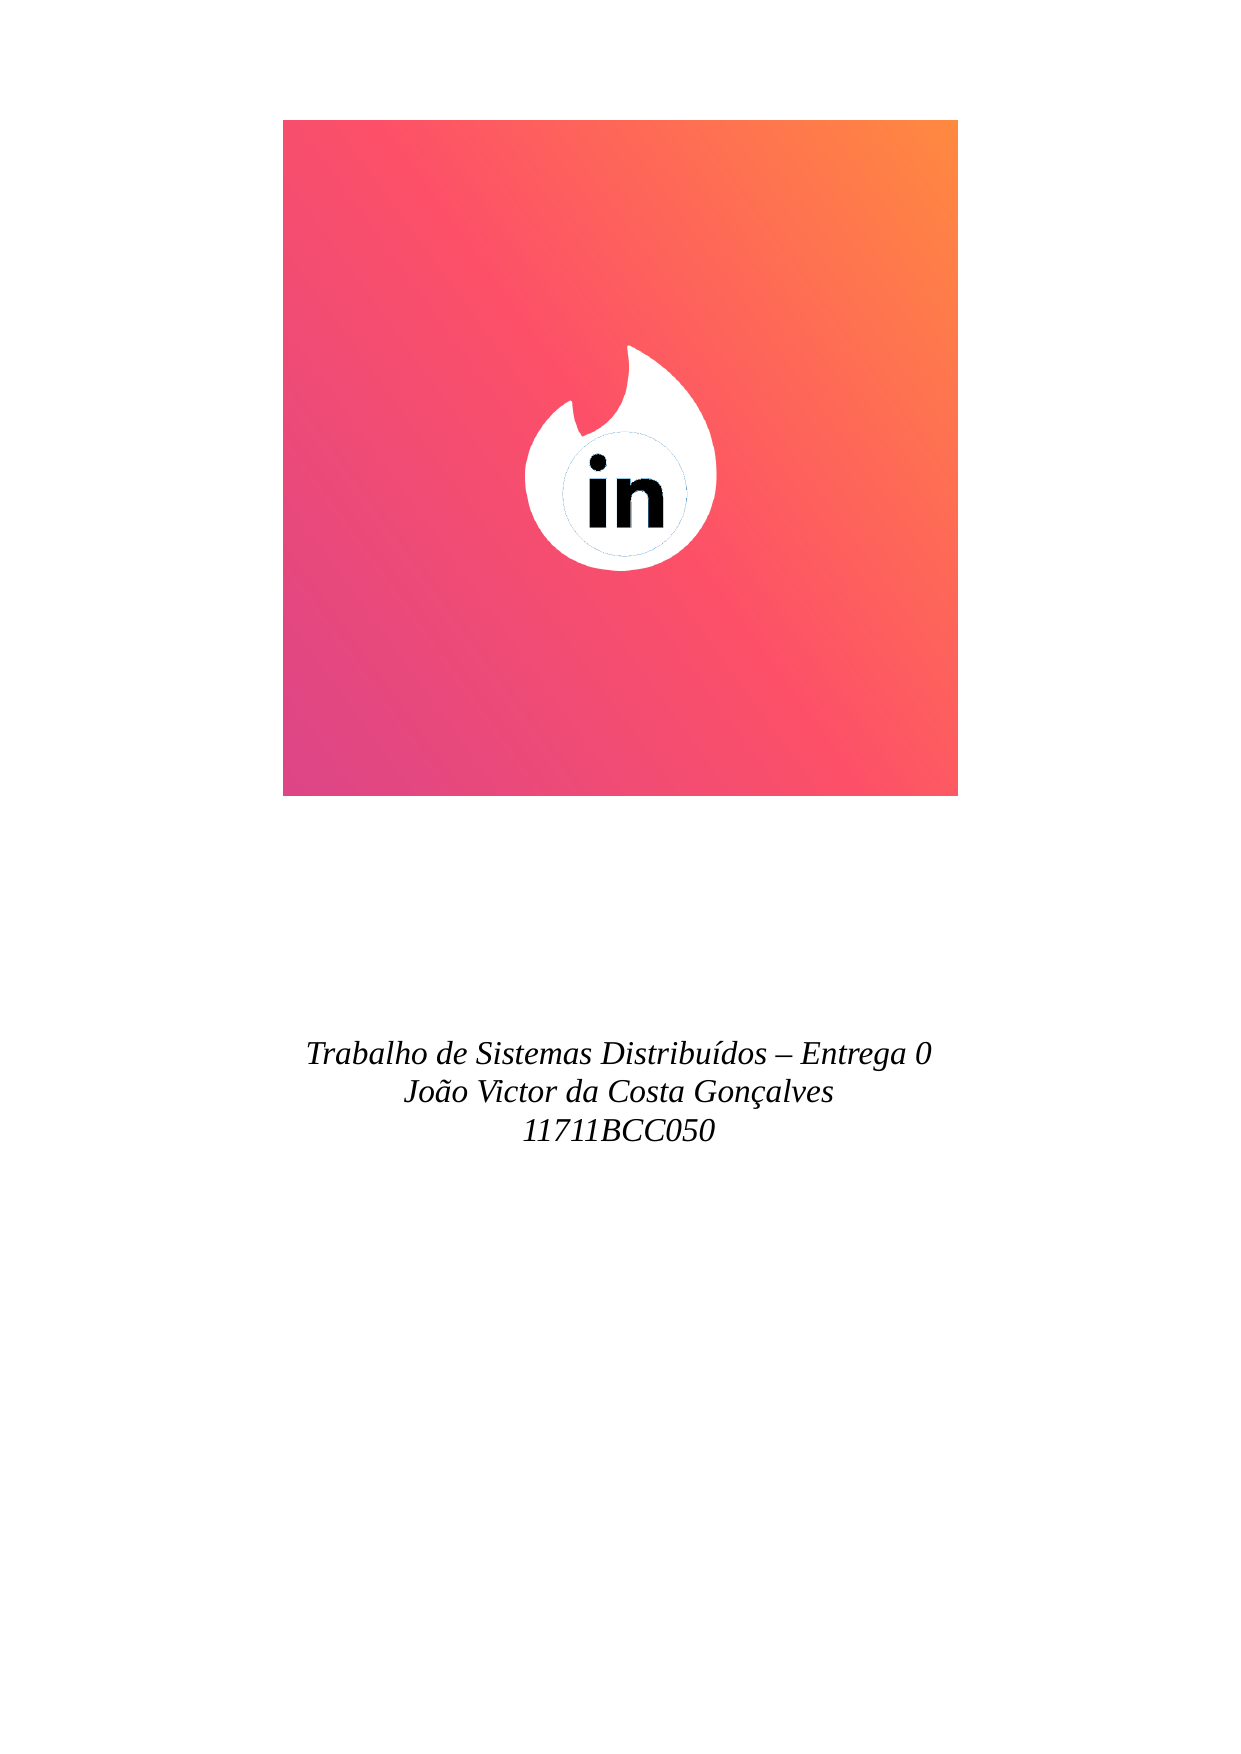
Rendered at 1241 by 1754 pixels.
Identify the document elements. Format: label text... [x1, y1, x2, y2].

text Trabalho de Sistemas Distribuídos – Entrega 0 [118, 1033, 1122, 1072]
picture [282, 118, 958, 796]
text João Victor da Costa Gonçalves [118, 1072, 1122, 1110]
text 11711BCC050 [118, 1110, 1122, 1148]
